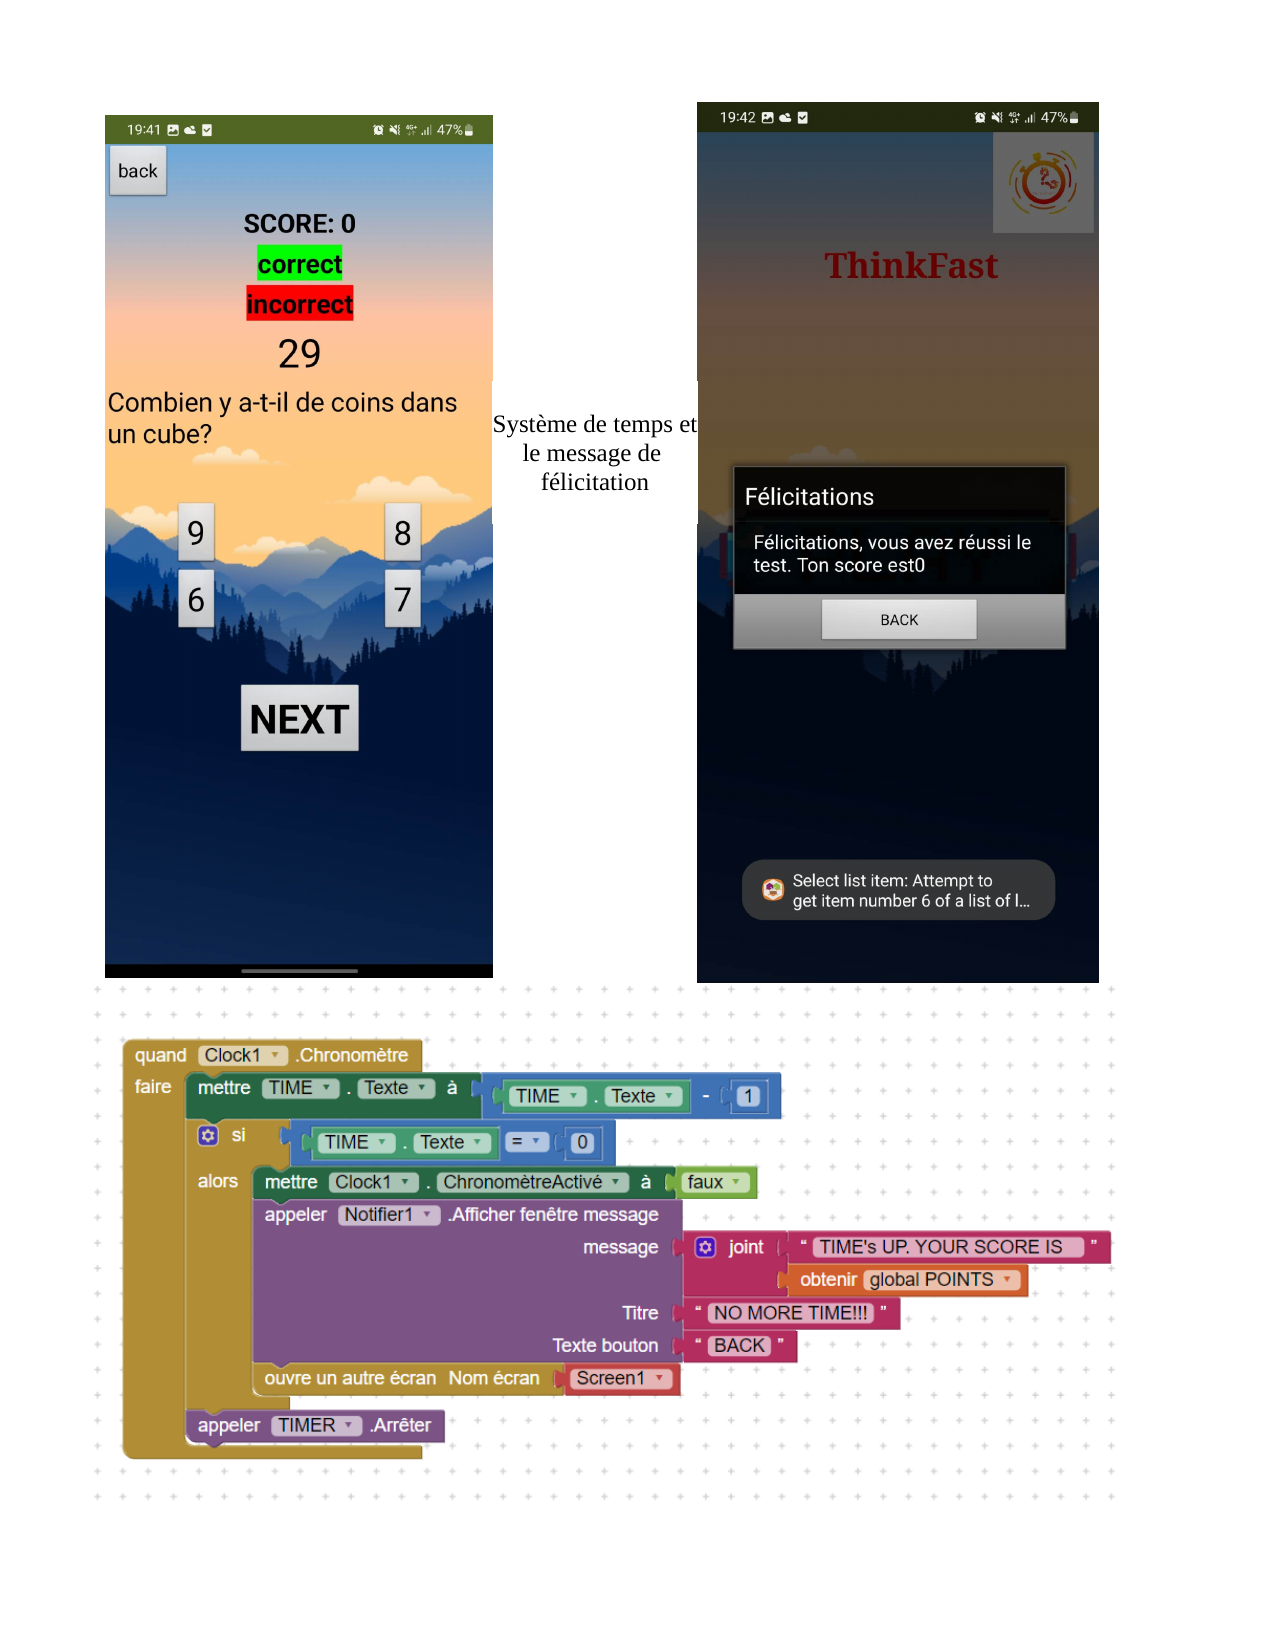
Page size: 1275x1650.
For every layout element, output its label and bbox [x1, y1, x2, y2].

picture [105, 115, 493, 978]
picture [88, 102, 1128, 1505]
